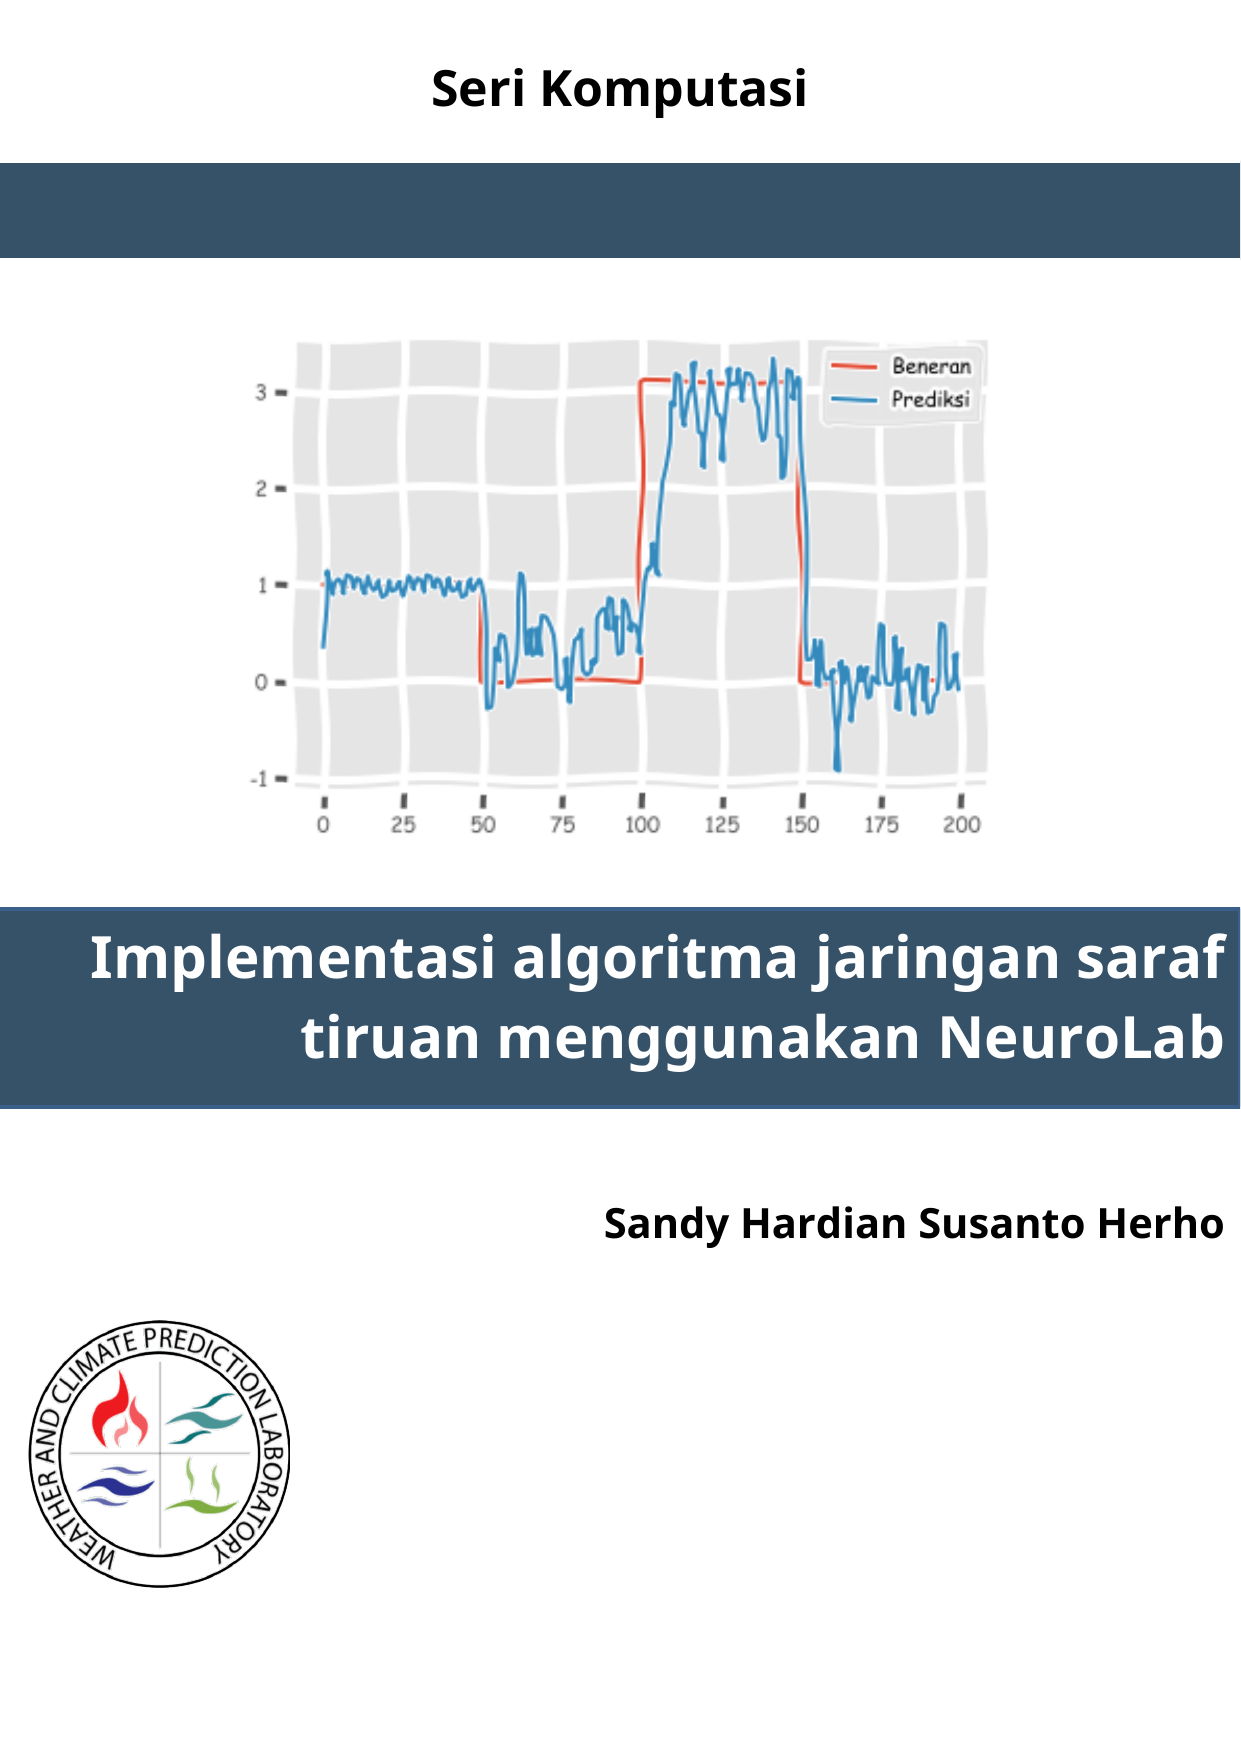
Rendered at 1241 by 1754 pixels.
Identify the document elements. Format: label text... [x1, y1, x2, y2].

picture [28, 1320, 290, 1588]
text Sandy Hardian Susanto Herho [578, 1194, 1225, 1251]
text Seri Komputasi [0, 53, 1240, 121]
picture [235, 324, 1005, 854]
text Implementasi algoritma jaringan saraf tiruan menggunakan NeuroLab [0, 916, 1225, 1075]
